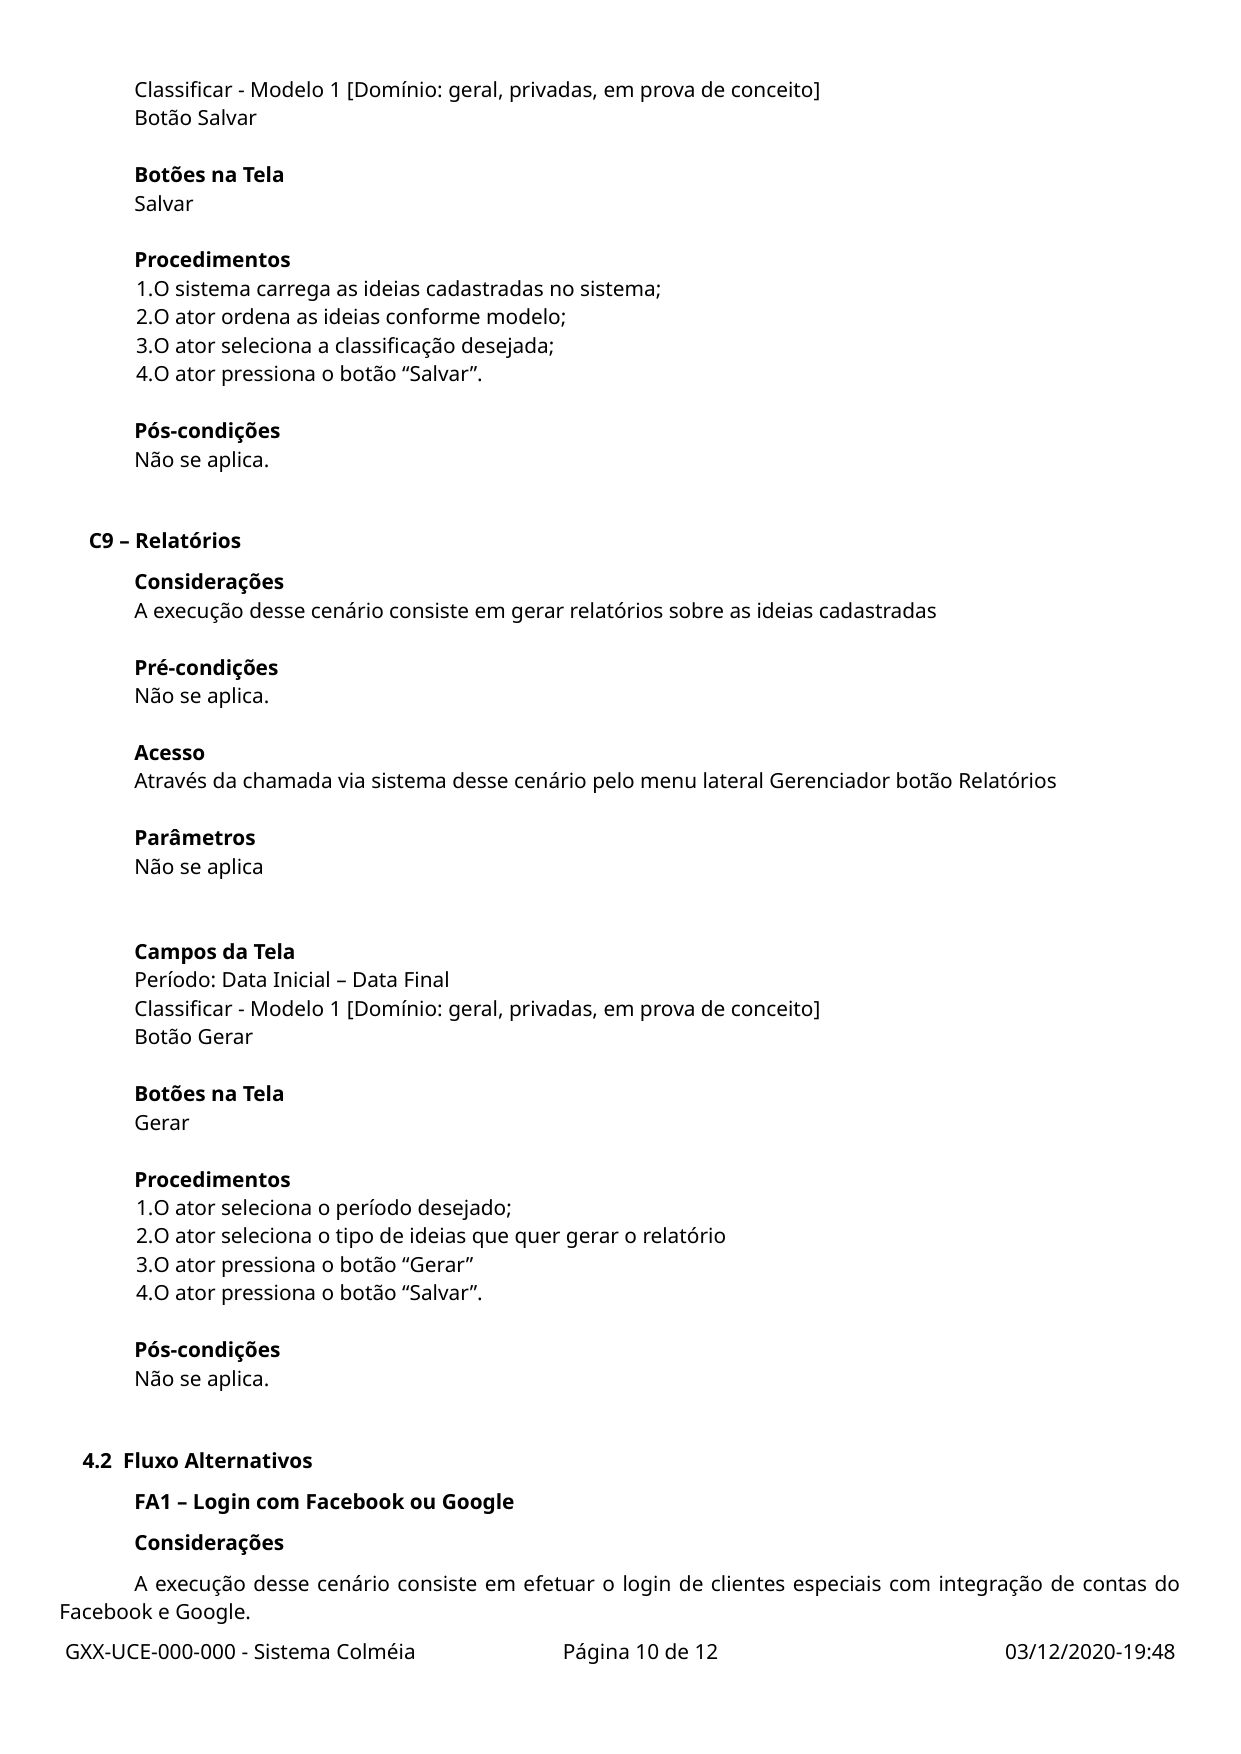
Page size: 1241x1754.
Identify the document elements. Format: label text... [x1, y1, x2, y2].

text A execução desse cenário consiste em efetuar o login de clientes especiais com integração de contas do Facebook e Google. [59, 1569, 1181, 1626]
list O ator seleciona o tipo de ideias que quer gerar o relatório [136, 1222, 1181, 1250]
text Campos da Tela [59, 937, 1181, 966]
text Botão Salvar [59, 103, 1181, 132]
text Período: Data Inicial – Data Final [59, 966, 1181, 994]
list O sistema carrega as ideias cadastradas no sistema; [136, 274, 1181, 302]
text Não se aplica. [59, 1364, 1181, 1392]
subtitle C9 – Relatórios [88, 527, 1181, 555]
text Botões na Tela [59, 1079, 1181, 1108]
text Não se aplica. [59, 681, 1181, 710]
subtitle Fluxo Alternativos [77, 1446, 1181, 1474]
text Pós-condições [59, 1335, 1181, 1364]
list O ator seleciona a classificação desejada; [136, 331, 1181, 359]
text Classificar - Modelo 1 [Domínio: geral, privadas, em prova de conceito] [59, 994, 1181, 1022]
text Botão Gerar [59, 1022, 1181, 1051]
text Pré-condições [59, 653, 1181, 681]
text Salvar [59, 189, 1181, 217]
list O ator ordena as ideias conforme modelo; [136, 302, 1181, 331]
text FA1 – Login com Facebook ou Google [59, 1487, 1181, 1515]
text A execução desse cenário consiste em gerar relatórios sobre as ideias cadastradas [59, 596, 1181, 624]
text Considerações [59, 567, 1181, 596]
list O ator pressiona o botão “Salvar”. [136, 1278, 1181, 1307]
text Considerações [59, 1528, 1181, 1556]
text Gerar [59, 1108, 1181, 1136]
text Através da chamada via sistema desse cenário pelo menu lateral Gerenciador botão Relatórios [59, 767, 1181, 795]
text Classificar - Modelo 1 [Domínio: geral, privadas, em prova de conceito] [59, 75, 1181, 103]
text Não se aplica [59, 852, 1181, 880]
text Não se aplica. [59, 445, 1181, 473]
text Acesso [59, 738, 1181, 767]
text Procedimentos [59, 1165, 1181, 1193]
list O ator pressiona o botão “Gerar” [136, 1250, 1181, 1278]
text Parâmetros [59, 823, 1181, 852]
text Pós-condições [59, 416, 1181, 445]
text Procedimentos [59, 246, 1181, 274]
list O ator pressiona o botão “Salvar”. [136, 359, 1181, 388]
list O ator seleciona o período desejado; [136, 1193, 1181, 1222]
text Botões na Tela [59, 160, 1181, 189]
